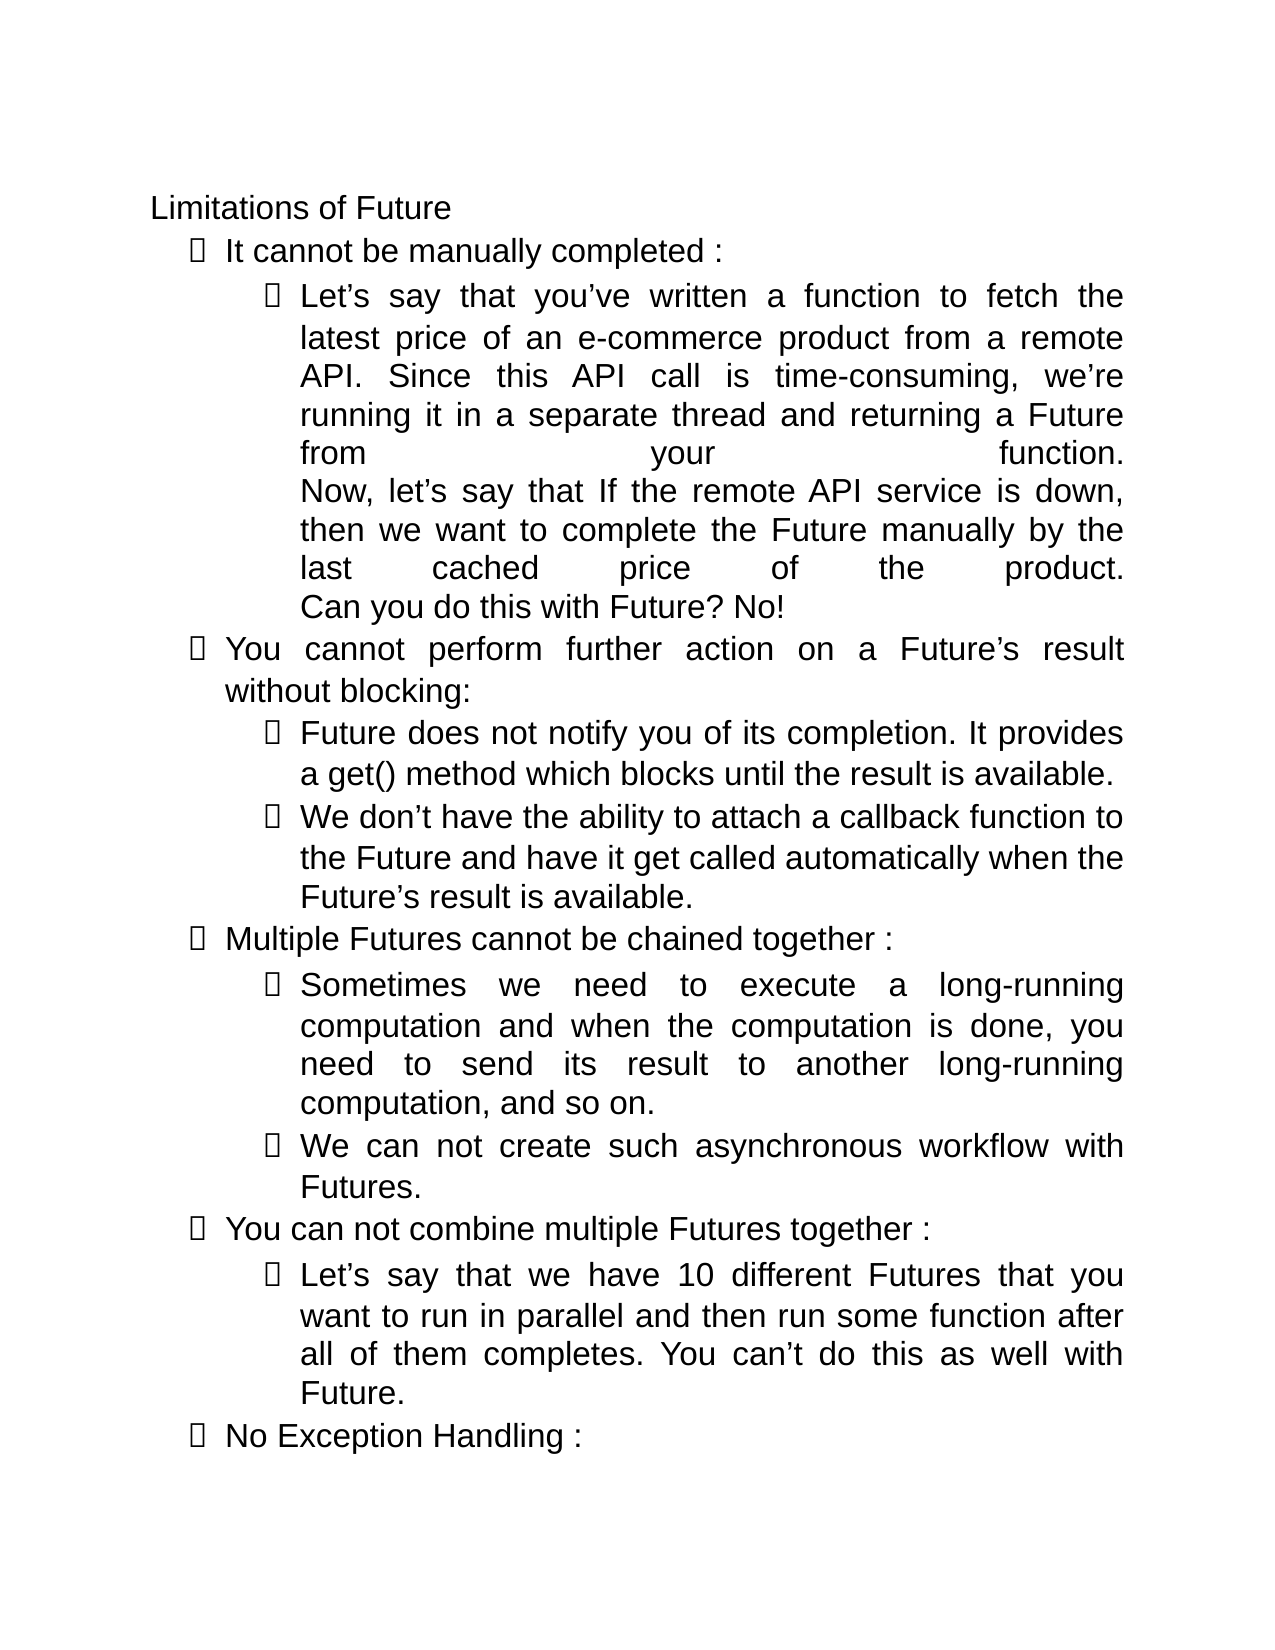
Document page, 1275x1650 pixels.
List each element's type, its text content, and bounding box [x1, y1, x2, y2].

list Future does not notify you of its completion. It provides a get() method which blocks until the result is available. [262, 709, 1125, 793]
list Let’s say that we have 10 different Futures that you want to run in parallel and then run some function after all of them completes. You can’t do this as well with Future. [262, 1251, 1125, 1411]
list You cannot perform further action on a Future’s result without blocking: [187, 625, 1125, 709]
list No Exception Handling : [187, 1411, 1125, 1457]
list Let’s say that you’ve written a function to fetch the latest price of an e-commerce product from a remote API. Since this API call is time-consuming, we’re running it in a separate thread and returning a Future from your function. Now, let’s say that If the remote API service is down, then we want to complete the Future manually by the last cached price of the product. Can you do this with Future? No! [262, 272, 1125, 625]
text Limitations of Future [150, 188, 1125, 227]
list Sometimes we need to execute a long-running computation and when the computation is done, you need to send its result to another long-running computation, and so on. [262, 961, 1125, 1121]
list It cannot be manually completed : [187, 227, 1125, 272]
list You can not combine multiple Futures together : [187, 1205, 1125, 1251]
list We can not create such asynchronous workflow with Futures. [262, 1121, 1125, 1205]
list Multiple Futures cannot be chained together : [187, 915, 1125, 961]
list We don’t have the ability to attach a callback function to the Future and have it get called automatically when the Future’s result is available. [262, 793, 1125, 915]
